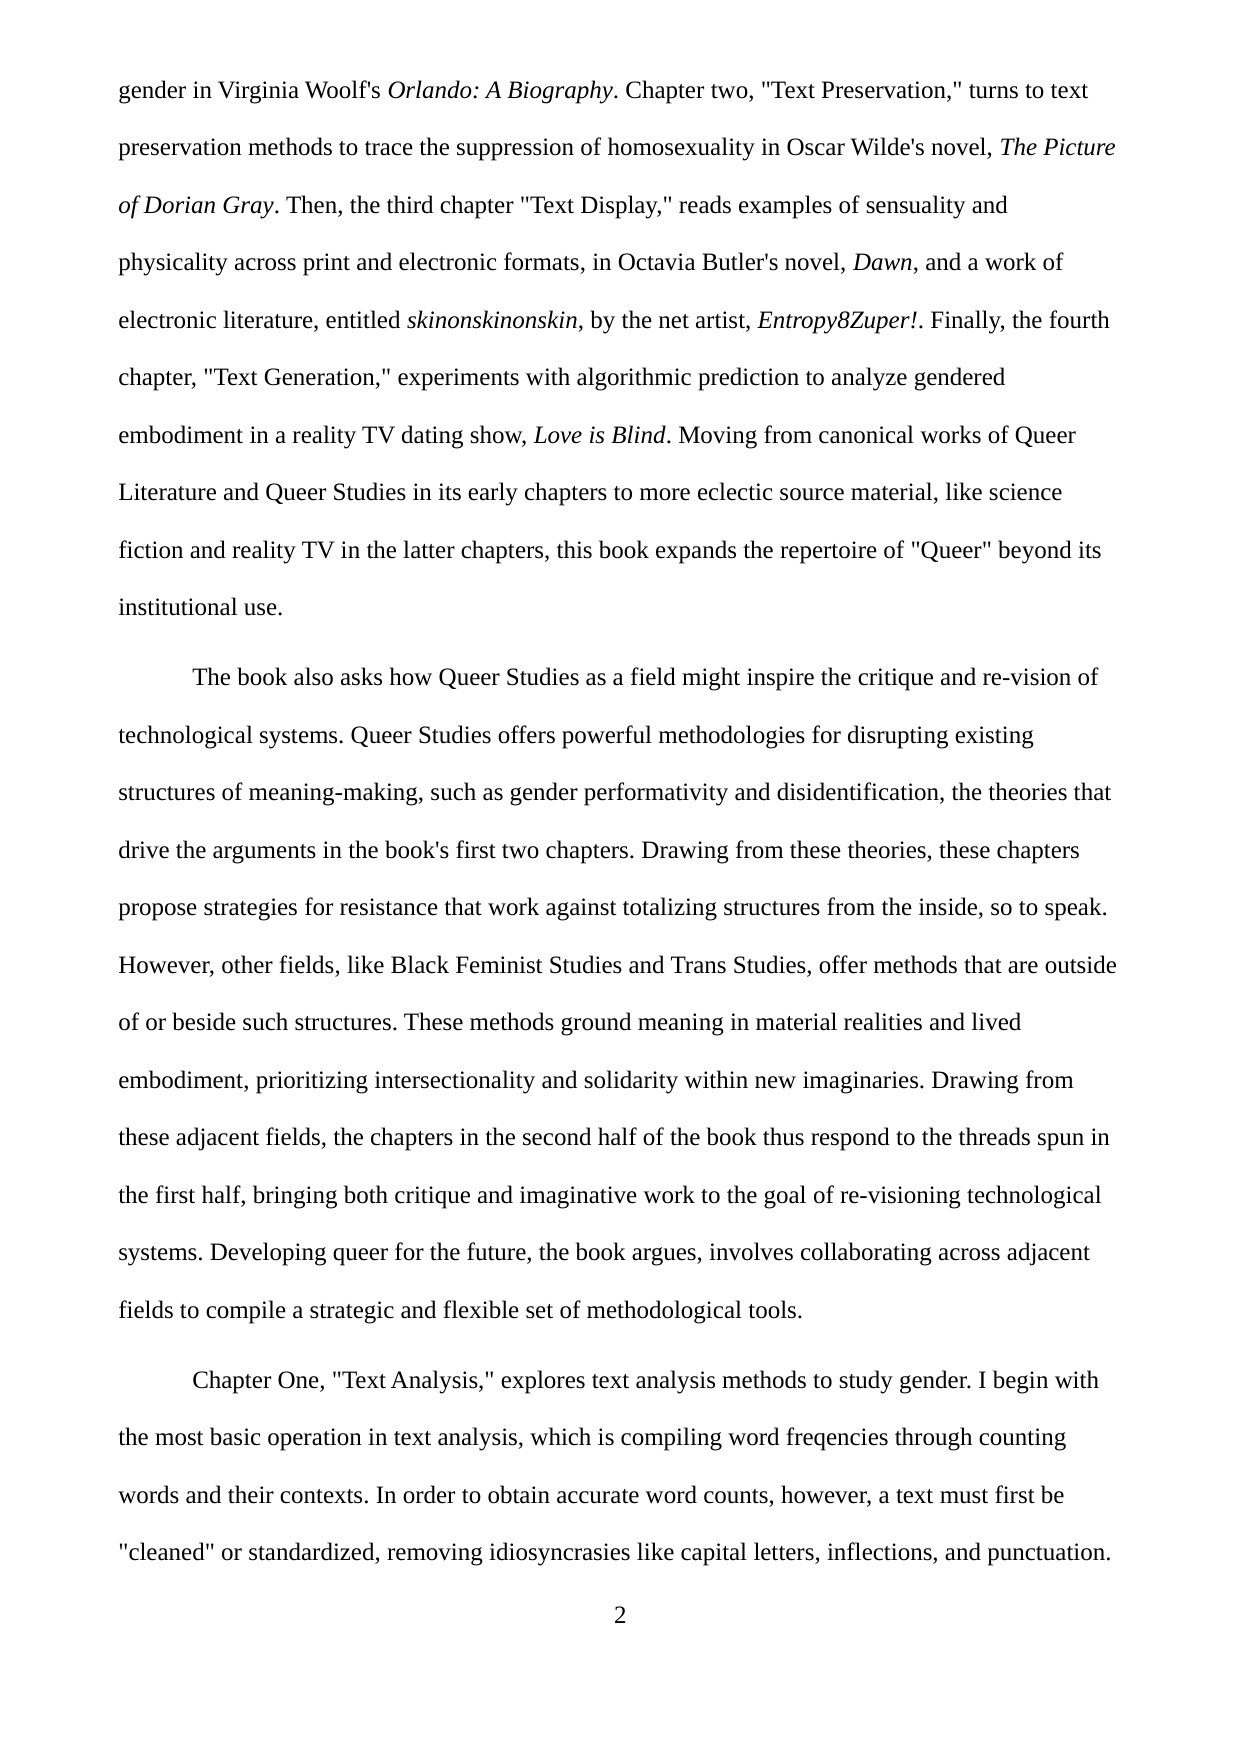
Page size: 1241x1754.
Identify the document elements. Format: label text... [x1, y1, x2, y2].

text gender in Virginia Woolf's Orlando: A Biography. Chapter two, "Text Preservation," turns to text preservation methods to trace the suppression of homosexuality in Oscar Wilde's novel, The Picture of Dorian Gray. Then, the third chapter "Text Display," reads examples of sensuality and physicality across print and electronic formats, in Octavia Butler's novel, Dawn, and a work of electronic literature, entitled skinonskinonskin, by the net artist, Entropy8Zuper!. Finally, the fourth chapter, "Text Generation," experiments with algorithmic prediction to analyze gendered embodiment in a reality TV dating show, Love is Blind. Moving from canonical works of Queer Literature and Queer Studies in its early chapters to more eclectic source material, like science fiction and reality TV in the latter chapters, this book expands the repertoire of "Queer" beyond its institutional use. [118, 75, 1122, 621]
text The book also asks how Queer Studies as a field might inspire the critique and re-vision of technological systems. Queer Studies offers powerful methodologies for disrupting existing structures of meaning-making, such as gender performativity and disidentification, the theories that drive the arguments in the book's first two chapters. Drawing from these theories, these chapters propose strategies for resistance that work against totalizing structures from the inside, so to speak. However, other fields, like Black Feminist Studies and Trans Studies, offer methods that are outside of or beside such structures. These methods ground meaning in material realities and lived embodiment, prioritizing intersectionality and solidarity within new imaginaries. Drawing from these adjacent fields, the chapters in the second half of the book thus respond to the threads spun in the first half, bringing both critique and imaginative work to the goal of re-visioning technological systems. Developing queer for the future, the book argues, involves collaborating across adjacent fields to compile a strategic and flexible set of methodological tools. [118, 662, 1122, 1324]
text Chapter One, "Text Analysis," explores text analysis methods to study gender. I begin with the most basic operation in text analysis, which is compiling word freqencies through counting words and their contexts. In order to obtain accurate word counts, however, a text must first be "cleaned" or standardized, removing idiosyncrasies like capital letters, inflections, and punctuation. [118, 1365, 1122, 1566]
